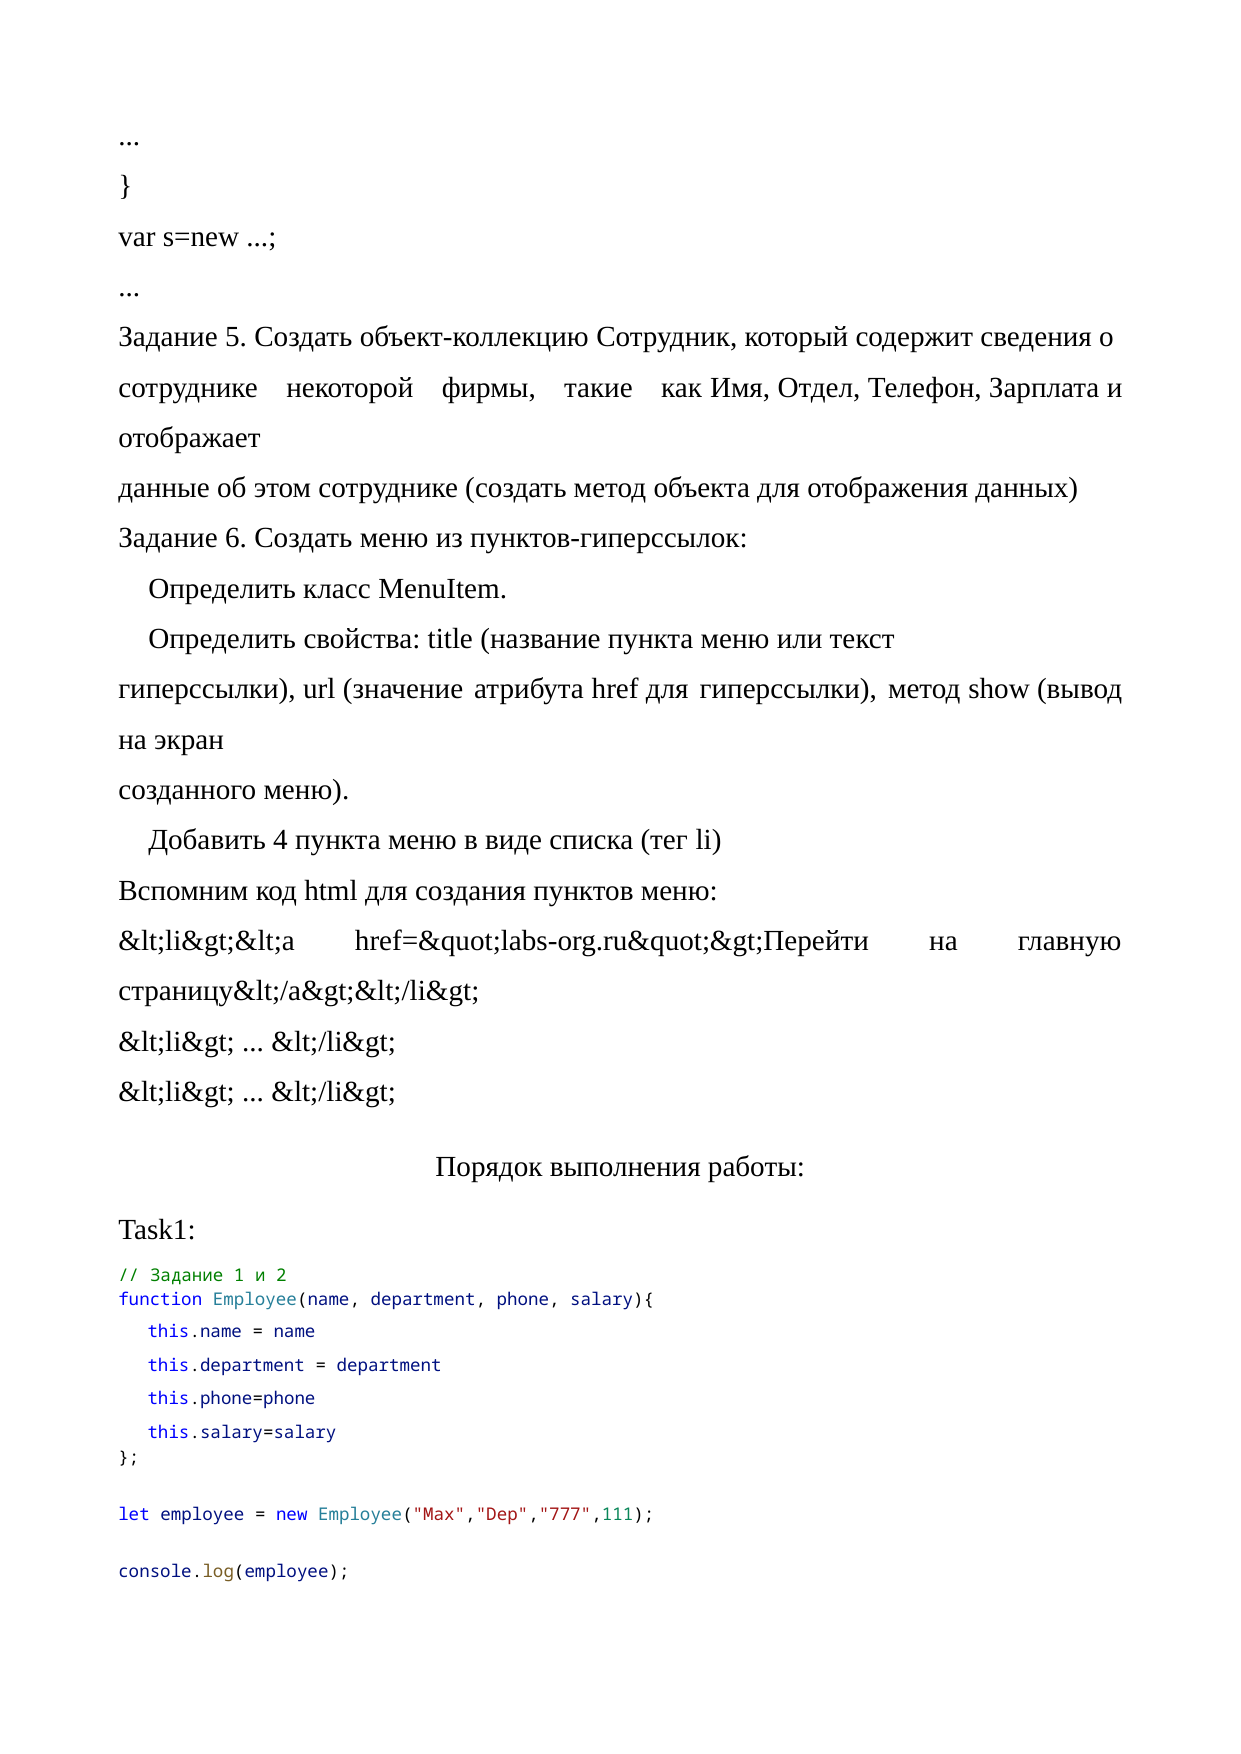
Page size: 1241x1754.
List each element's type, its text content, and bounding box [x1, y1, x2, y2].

text } [118, 168, 1122, 202]
text  Определить класс MenuItem. [118, 571, 1122, 604]
text  Определить свойства: title (название пункта меню или текст [118, 621, 1122, 655]
text &lt;li&gt;&lt;a href=&quot;labs-org.ru&quot;&gt;Перейти на главную страницу&lt;/a&gt;&lt;/li&gt; [118, 923, 1122, 1007]
text сотруднике некоторой фирмы, такие как Имя, Отдел, Телефон, Зарплата и отображает [118, 370, 1122, 453]
text this.department = department [118, 1344, 1122, 1377]
text function Employee(name, department, phone, salary){ [118, 1286, 1122, 1310]
text &lt;li&gt; ... &lt;/li&gt; [118, 1074, 1122, 1108]
text Вспомним код html для создания пунктов меню: [118, 873, 1122, 906]
text // Задание 1 и 2 [118, 1262, 1122, 1286]
text гиперссылки), url (значение атрибута href для гиперссылки), метод show (вывод на экран [118, 672, 1122, 755]
text Task1: [118, 1212, 1122, 1246]
text Задание 6. Создать меню из пунктов-гиперссылок: [118, 521, 1122, 554]
text }; [118, 1444, 1122, 1468]
subtitle Порядок выполнения работы: [118, 1149, 1122, 1183]
text var s=new ...; [118, 219, 1122, 252]
text созданного меню). [118, 772, 1122, 806]
text console.log(employee); [118, 1559, 1122, 1583]
text this.salary=salary [118, 1411, 1122, 1444]
text  Добавить 4 пункта меню в виде списка (тег li) [118, 822, 1122, 856]
text данные об этом сотруднике (создать метод объекта для отображения данных) [118, 470, 1122, 504]
text this.name = name [118, 1310, 1122, 1344]
text ... [118, 118, 1122, 152]
text Задание 5. Создать объект-коллекцию Сотрудник, который содержит сведения о [118, 319, 1122, 353]
text &lt;li&gt; ... &lt;/li&gt; [118, 1024, 1122, 1057]
text ... [118, 269, 1122, 303]
text let employee = new Employee("Max","Dep","777",111); [118, 1502, 1122, 1526]
text this.phone=phone [118, 1377, 1122, 1411]
